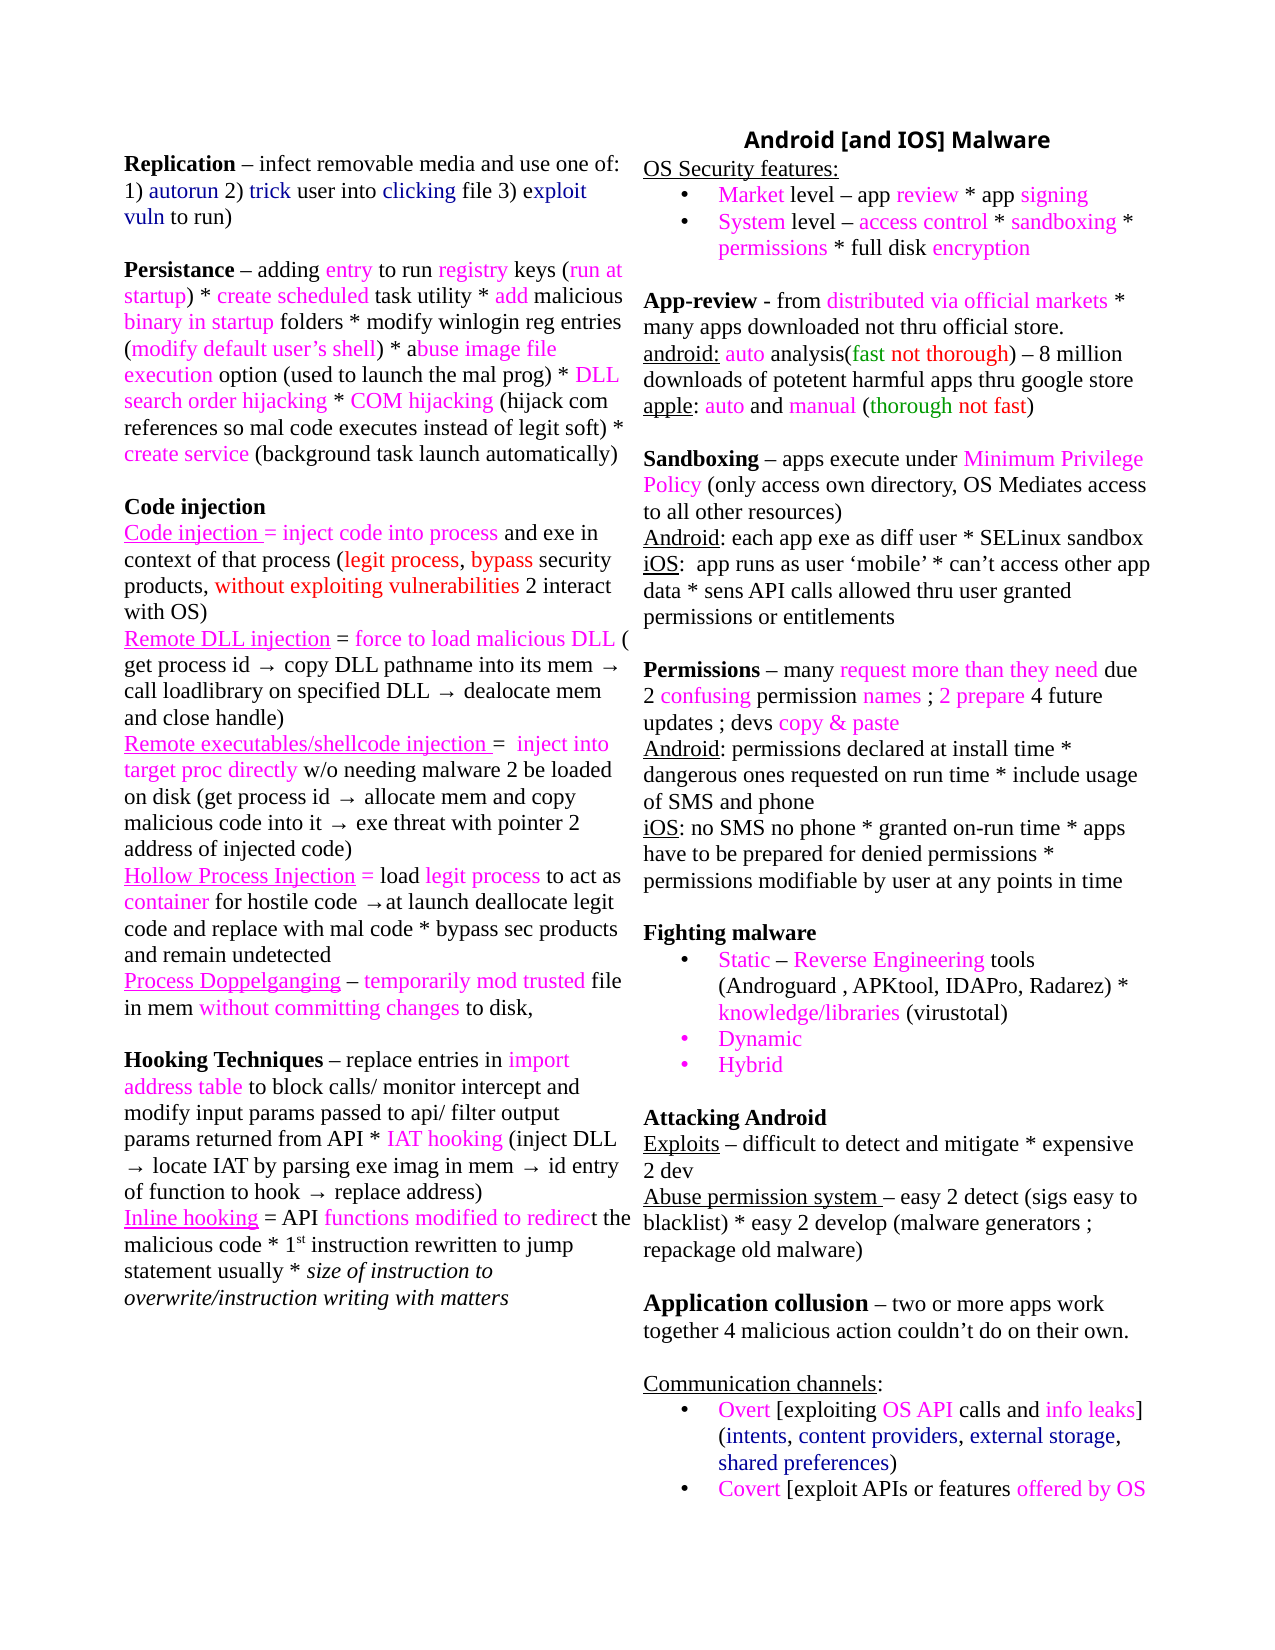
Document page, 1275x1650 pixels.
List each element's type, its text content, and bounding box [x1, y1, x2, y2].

table_cell Replication – infect removable media and use one of: 1) autorun 2) trick user into clicking file 3) exploit vuln to run) Persistance – adding entry to run registry keys (run at startup) * create scheduled task utility * add malicious binary in startup folders * modify winlogin reg entries (modify default user’s shell) * abuse image file execution option (used to launch the mal prog) * DLL search order hijacking * COM hijacking (hijack com references so mal code executes instead of legit soft) * create service (background task launch automatically) Code injection Code injection = inject code into process and exe in context of that process (legit process, bypass security products, without exploiting vulnerabilities 2 interact with OS) Remote DLL injection = force to load malicious DLL ( get process id → copy DLL pathname into its mem → call loadlibrary on specified DLL → dealocate mem and close handle) Remote executables/shellcode injection = inject into target proc directly w/o needing malware 2 be loaded on disk (get process id → allocate mem and copy malicious code into it → exe threat with pointer 2 address of injected code) Hollow Process Injection = load legit process to act as container for hostile code →at launch deallocate legit code and replace with mal code * bypass sec products and remain undetected Process Doppelganging – temporarily mod trusted file in mem without committing changes to disk, Hooking Techniques – replace entries in import address table to block calls/ monitor intercept and modify input params passed to api/ filter output params returned from API * IAT hooking (inject DLL → locate IAT by parsing exe imag in mem → id entry of function to hook → replace address) Inline hooking = API functions modified to redirect the malicious code * 1st instruction rewritten to jump statement usually * size of instruction to overwrite/instruction writing with matters [119, 119, 637, 1507]
table_cell Android [and IOS] Malware OS Security features: Market level – app review * app signing System level – access control * sandboxing * permissions * full disk encryption App-review - from distributed via official markets * many apps downloaded not thru official store. android: auto analysis(fast not thorough) – 8 million downloads of potetent harmful apps thru google store apple: auto and manual (thorough not fast) Sandboxing – apps execute under Minimum Privilege Policy (only access own directory, OS Mediates access to all other resources) Android: each app exe as diff user * SELinux sandbox iOS: app runs as user ‘mobile’ * can’t access other app data * sens API calls allowed thru user granted permissions or entitlements Permissions – many request more than they need due 2 confusing permission names ; 2 prepare 4 future updates ; devs copy & paste Android: permissions declared at install time * dangerous ones requested on run time * include usage of SMS and phone iOS: no SMS no phone * granted on-run time * apps have to be prepared for denied permissions * permissions modifiable by user at any points in time Fighting malware Static – Reverse Engineering tools (Androguard , APKtool, IDAPro, Radarez) * knowledge/libraries (virustotal) Dynamic Hybrid Attacking Android Exploits – difficult to detect and mitigate * expensive 2 dev Abuse permission system – easy 2 detect (sigs easy to blacklist) * easy 2 develop (malware generators ; repackage old malware) Application collusion – two or more apps work together 4 malicious action couldn’t do on their own. Communication channels: Overt [exploiting OS API calls and info leaks] (intents, content providers, external storage, shared preferences) Covert [exploit APIs or features offered by OS [638, 119, 1157, 1507]
